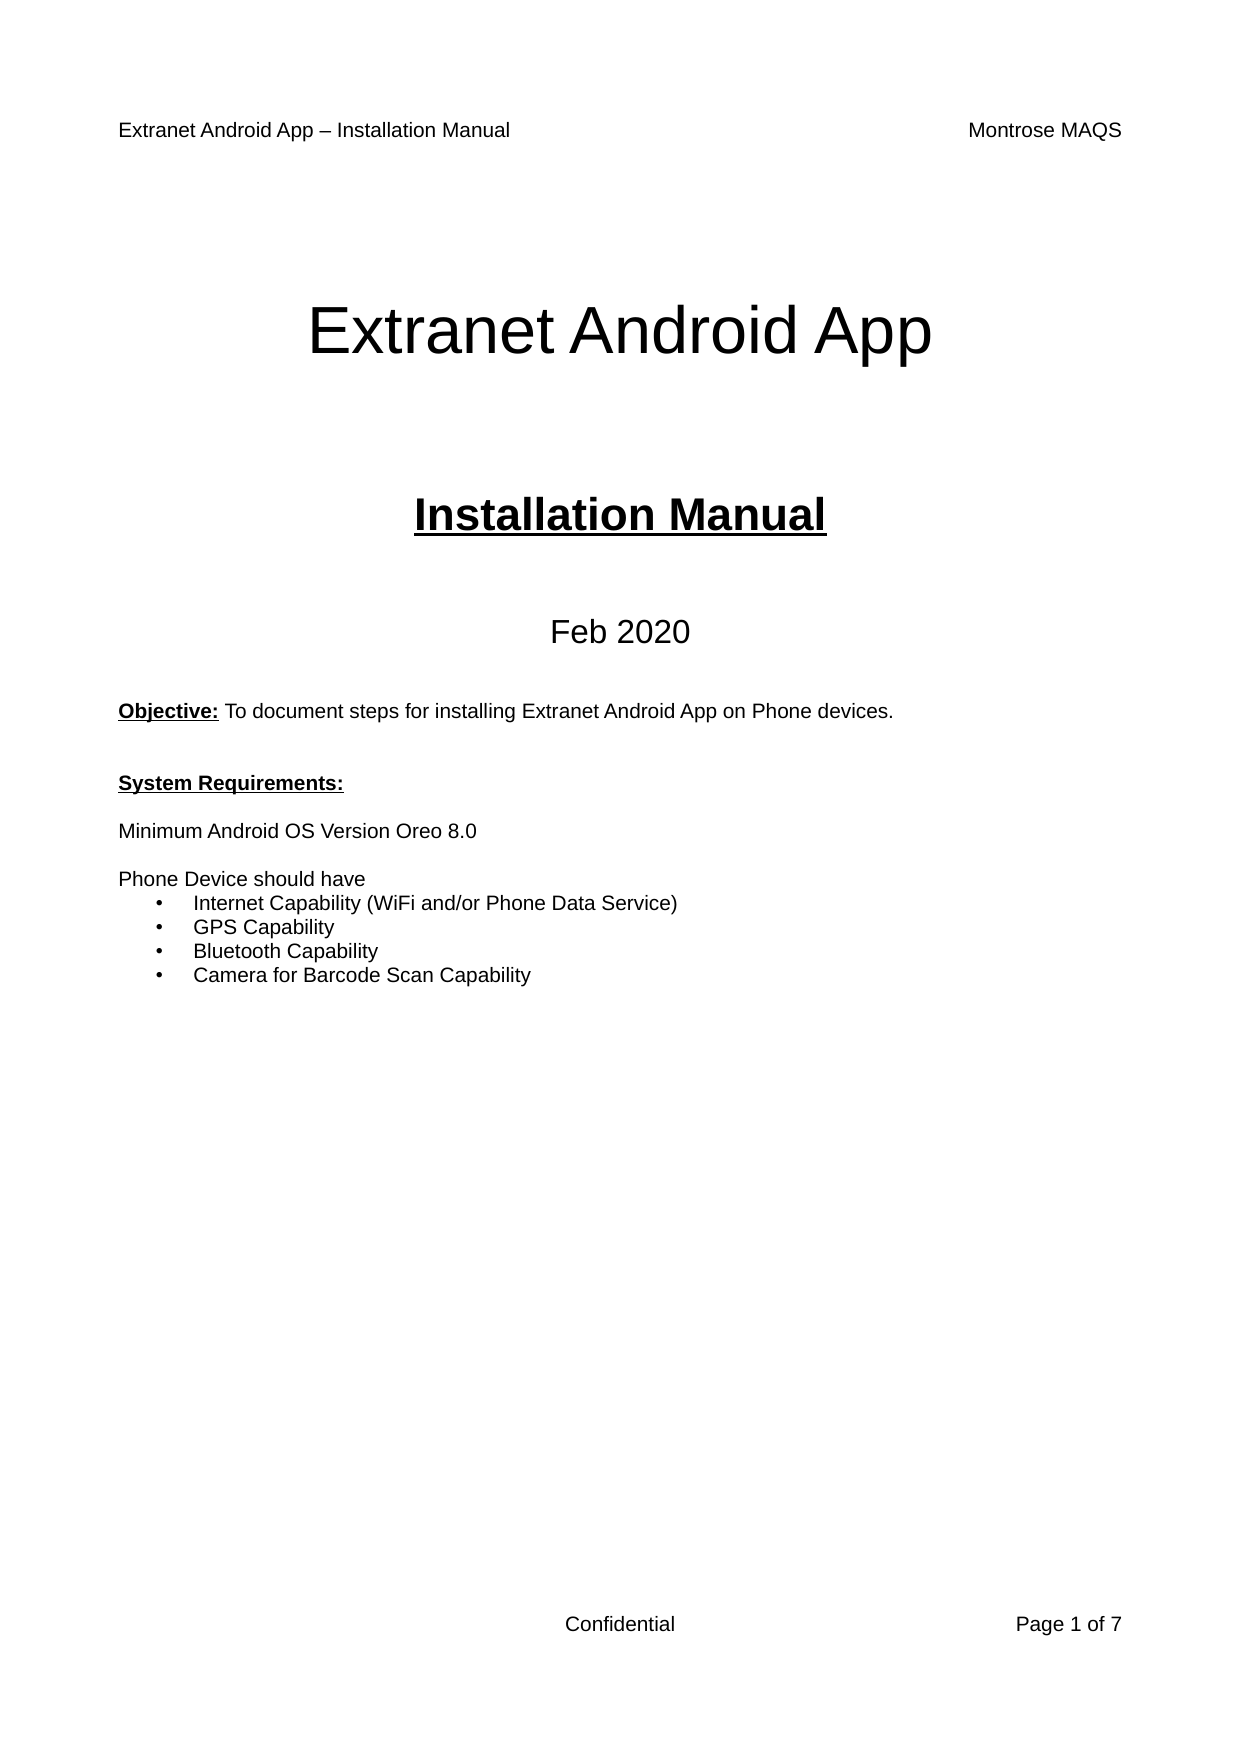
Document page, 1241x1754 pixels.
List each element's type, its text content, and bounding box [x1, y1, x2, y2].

text System Requirements: [118, 771, 1122, 794]
text Objective: To document steps for installing Extranet Android App on Phone devices. [118, 699, 1122, 723]
text Extranet Android App [118, 291, 1122, 368]
list Bluetooth Capability [156, 938, 1122, 963]
text Phone Device should have [118, 866, 1122, 890]
text Feb 2020 [118, 612, 1122, 651]
text Installation Manual [118, 488, 1122, 541]
list Internet Capability (WiFi and/or Phone Data Service) [156, 890, 1122, 914]
text Minimum Android OS Version Oreo 8.0 [118, 818, 1122, 842]
list GPS Capability [156, 914, 1122, 938]
list Camera for Barcode Scan Capability [156, 963, 1122, 987]
